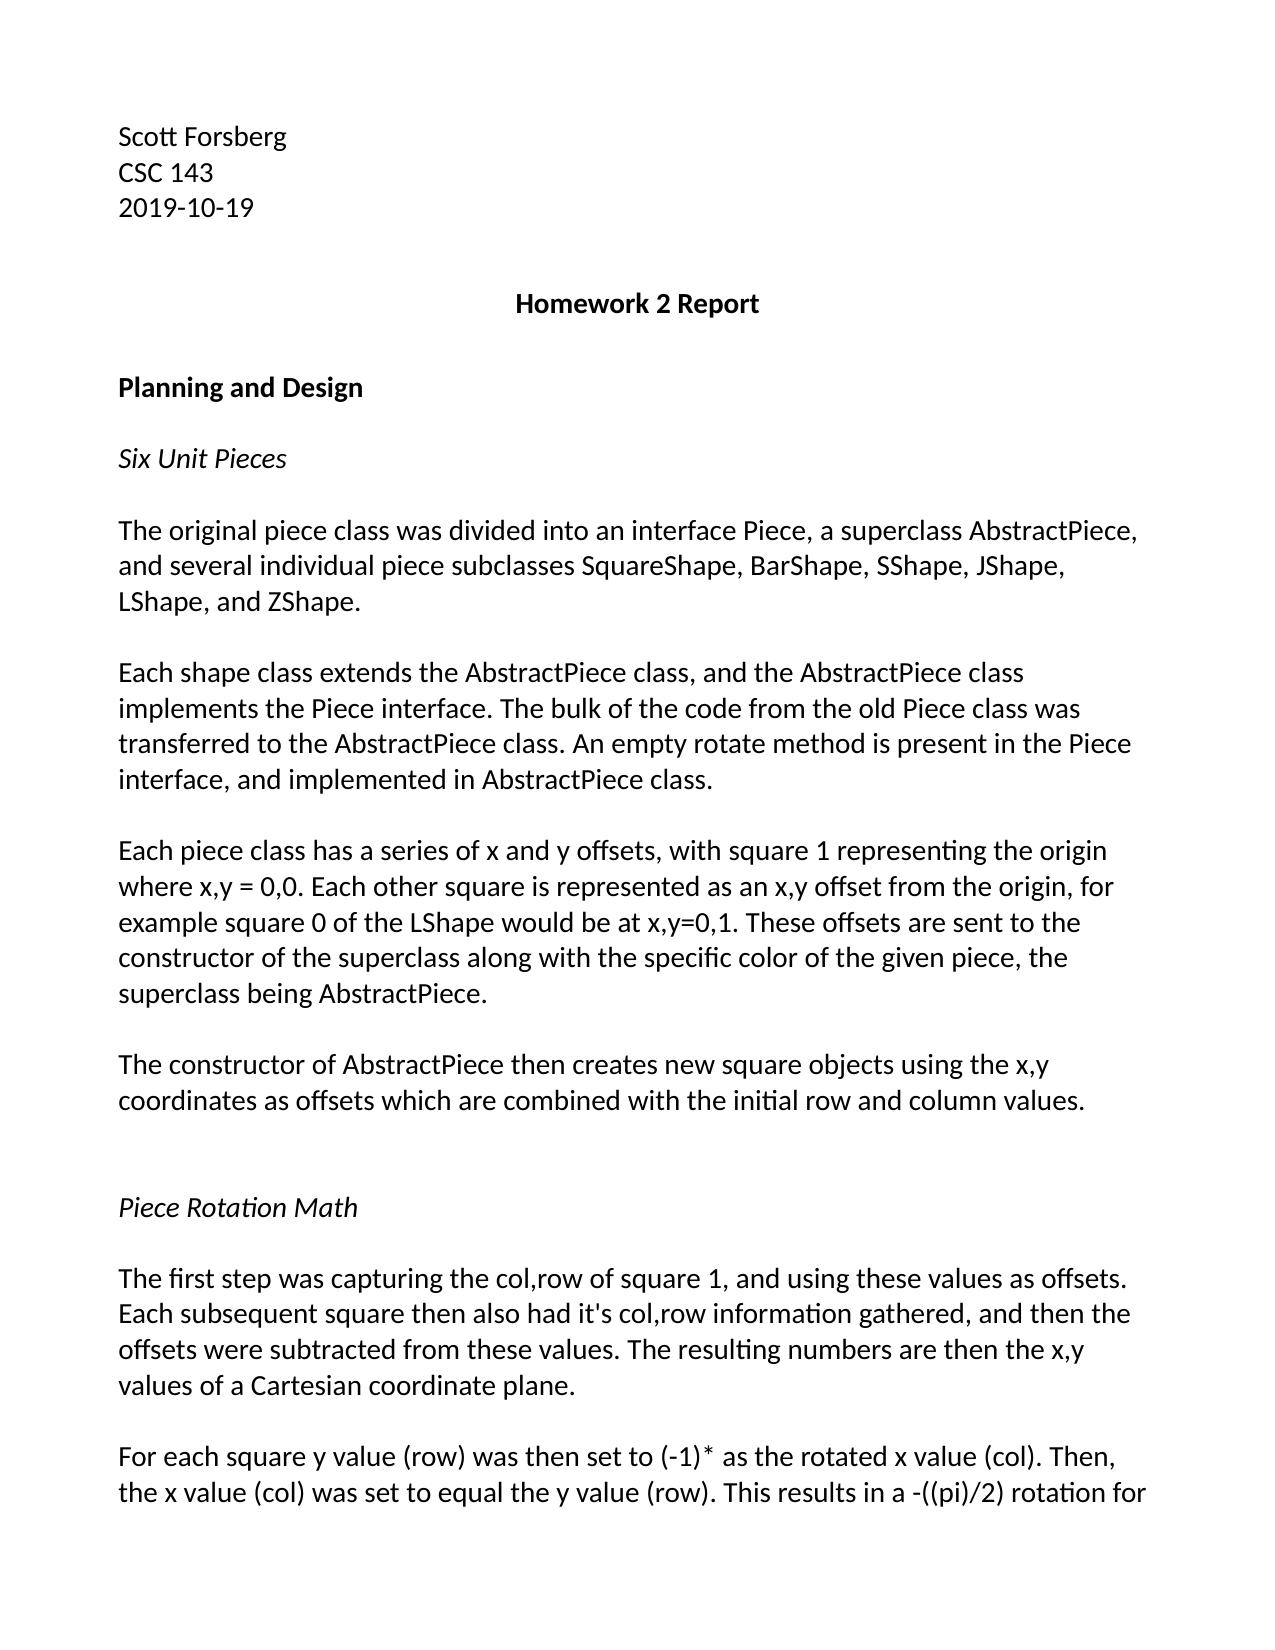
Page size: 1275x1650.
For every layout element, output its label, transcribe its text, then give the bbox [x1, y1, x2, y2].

text Each shape class extends the AbstractPiece class, and the AbstractPiece class implements the Piece interface. The bulk of the code from the old Piece class was transferred to the AbstractPiece class. An empty rotate method is present in the Piece interface, and implemented in AbstractPiece class. [118, 654, 1157, 797]
text The constructor of AbstractPiece then creates new square objects using the x,y coordinates as offsets which are combined with the initial row and column values. [118, 1046, 1157, 1117]
text 2019-10-19 [118, 189, 1157, 225]
text CSC 143 [118, 154, 1157, 189]
text The first step was capturing the col,row of square 1, and using these values as offsets. Each subsequent square then also had it's col,row information gathered, and then the offsets were subtracted from these values. The resulting numbers are then the x,y values of a Cartesian coordinate plane. [118, 1260, 1157, 1402]
text Scott Forsberg [118, 118, 1157, 154]
text Planning and Design [118, 369, 1157, 405]
text Six Unit Pieces [118, 441, 1157, 476]
text Piece Rotation Math [118, 1189, 1157, 1224]
title Homework 2 Report [118, 286, 1157, 321]
text For each square y value (row) was then set to (-1)* as the rotated x value (col). Then, the x value (col) was set to equal the y value (row). This results in a -((pi)/2) rotation for [118, 1438, 1157, 1509]
text Each piece class has a series of x and y offsets, with square 1 representing the origin where x,y = 0,0. Each other square is represented as an x,y offset from the origin, for example square 0 of the LShape would be at x,y=0,1. These offsets are sent to the constructor of the superclass along with the specific color of the given piece, the superclass being AbstractPiece. [118, 832, 1157, 1011]
text The original piece class was divided into an interface Piece, a superclass AbstractPiece, and several individual piece subclasses SquareShape, BarShape, SShape, JShape, LShape, and ZShape. [118, 512, 1157, 619]
